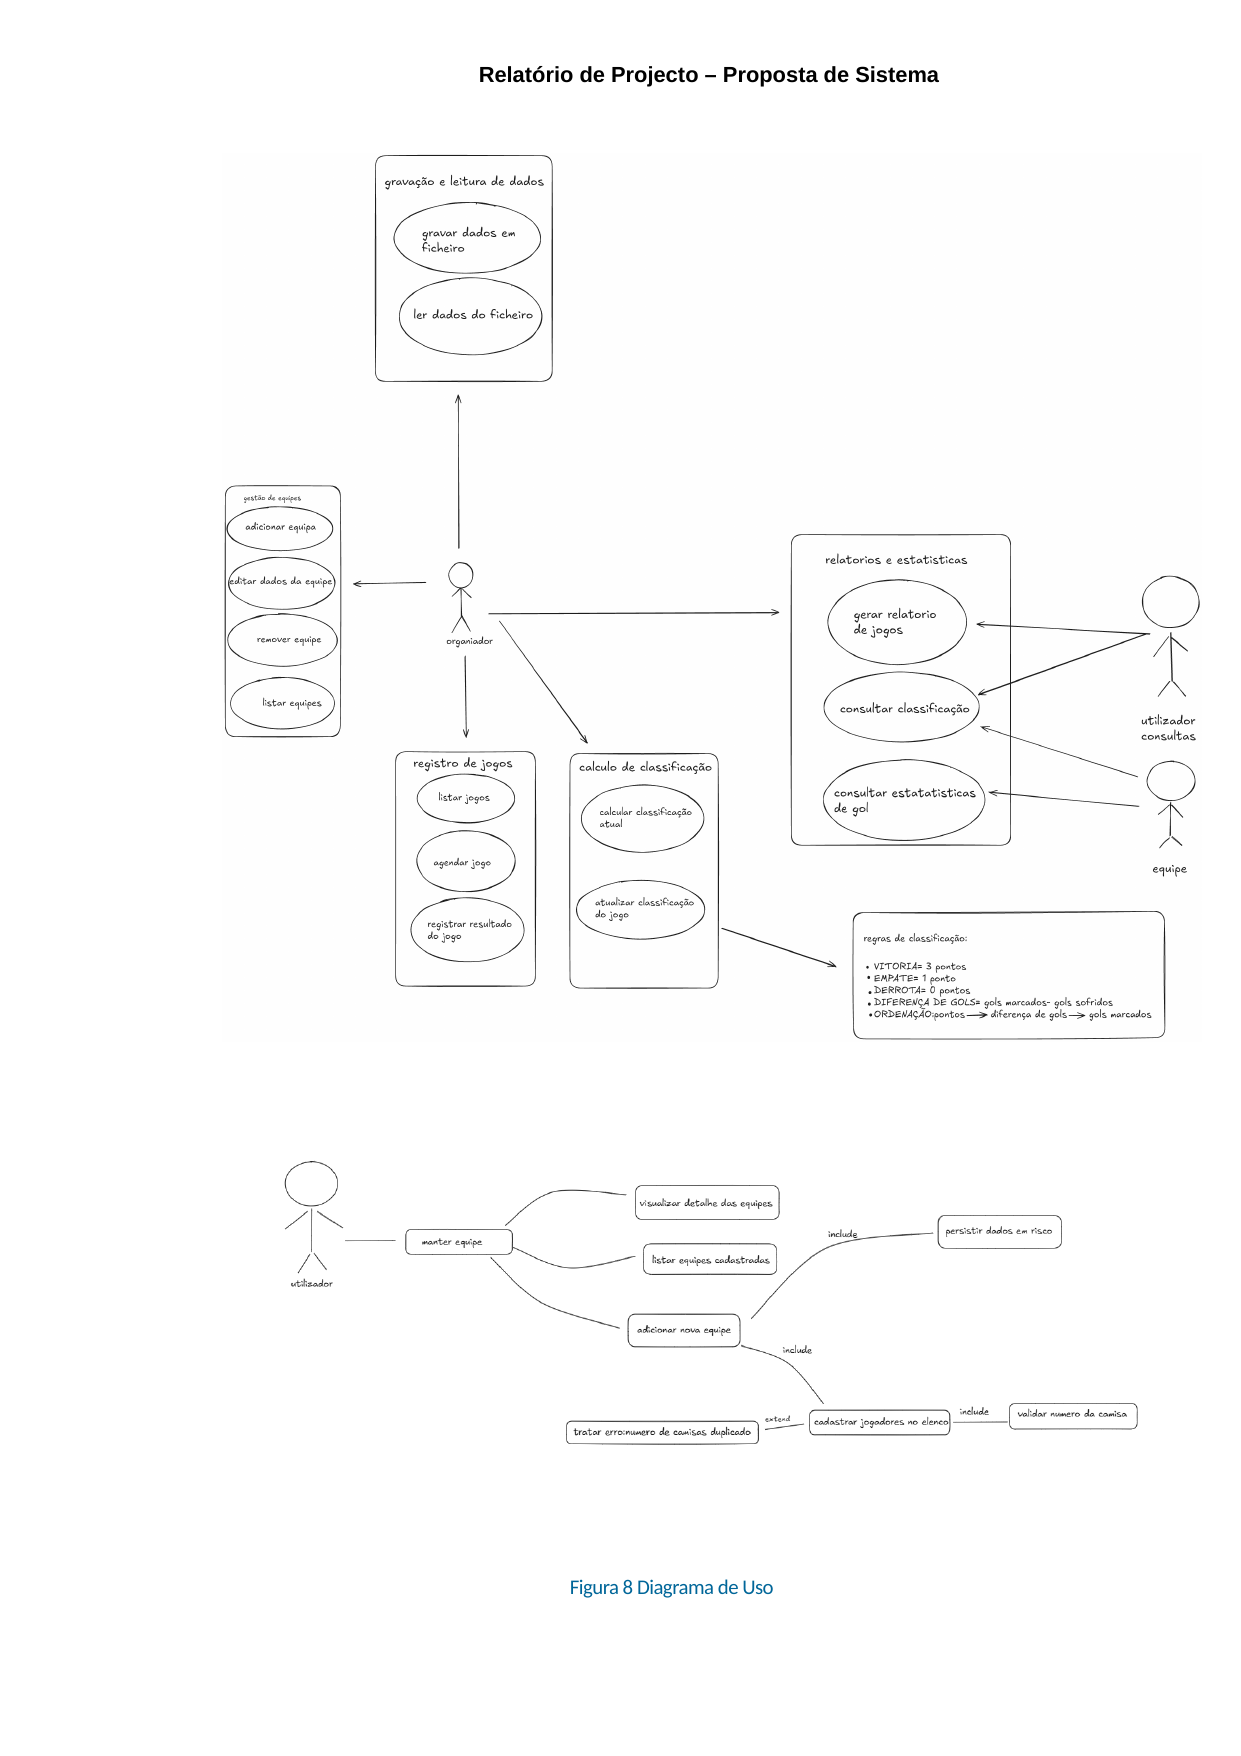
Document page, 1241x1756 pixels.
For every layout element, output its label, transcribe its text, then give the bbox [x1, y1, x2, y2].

picture [251, 1083, 1167, 1498]
text Figura 8 Diagrama de Uso [252, 1574, 1166, 1599]
picture [222, 153, 1202, 1042]
